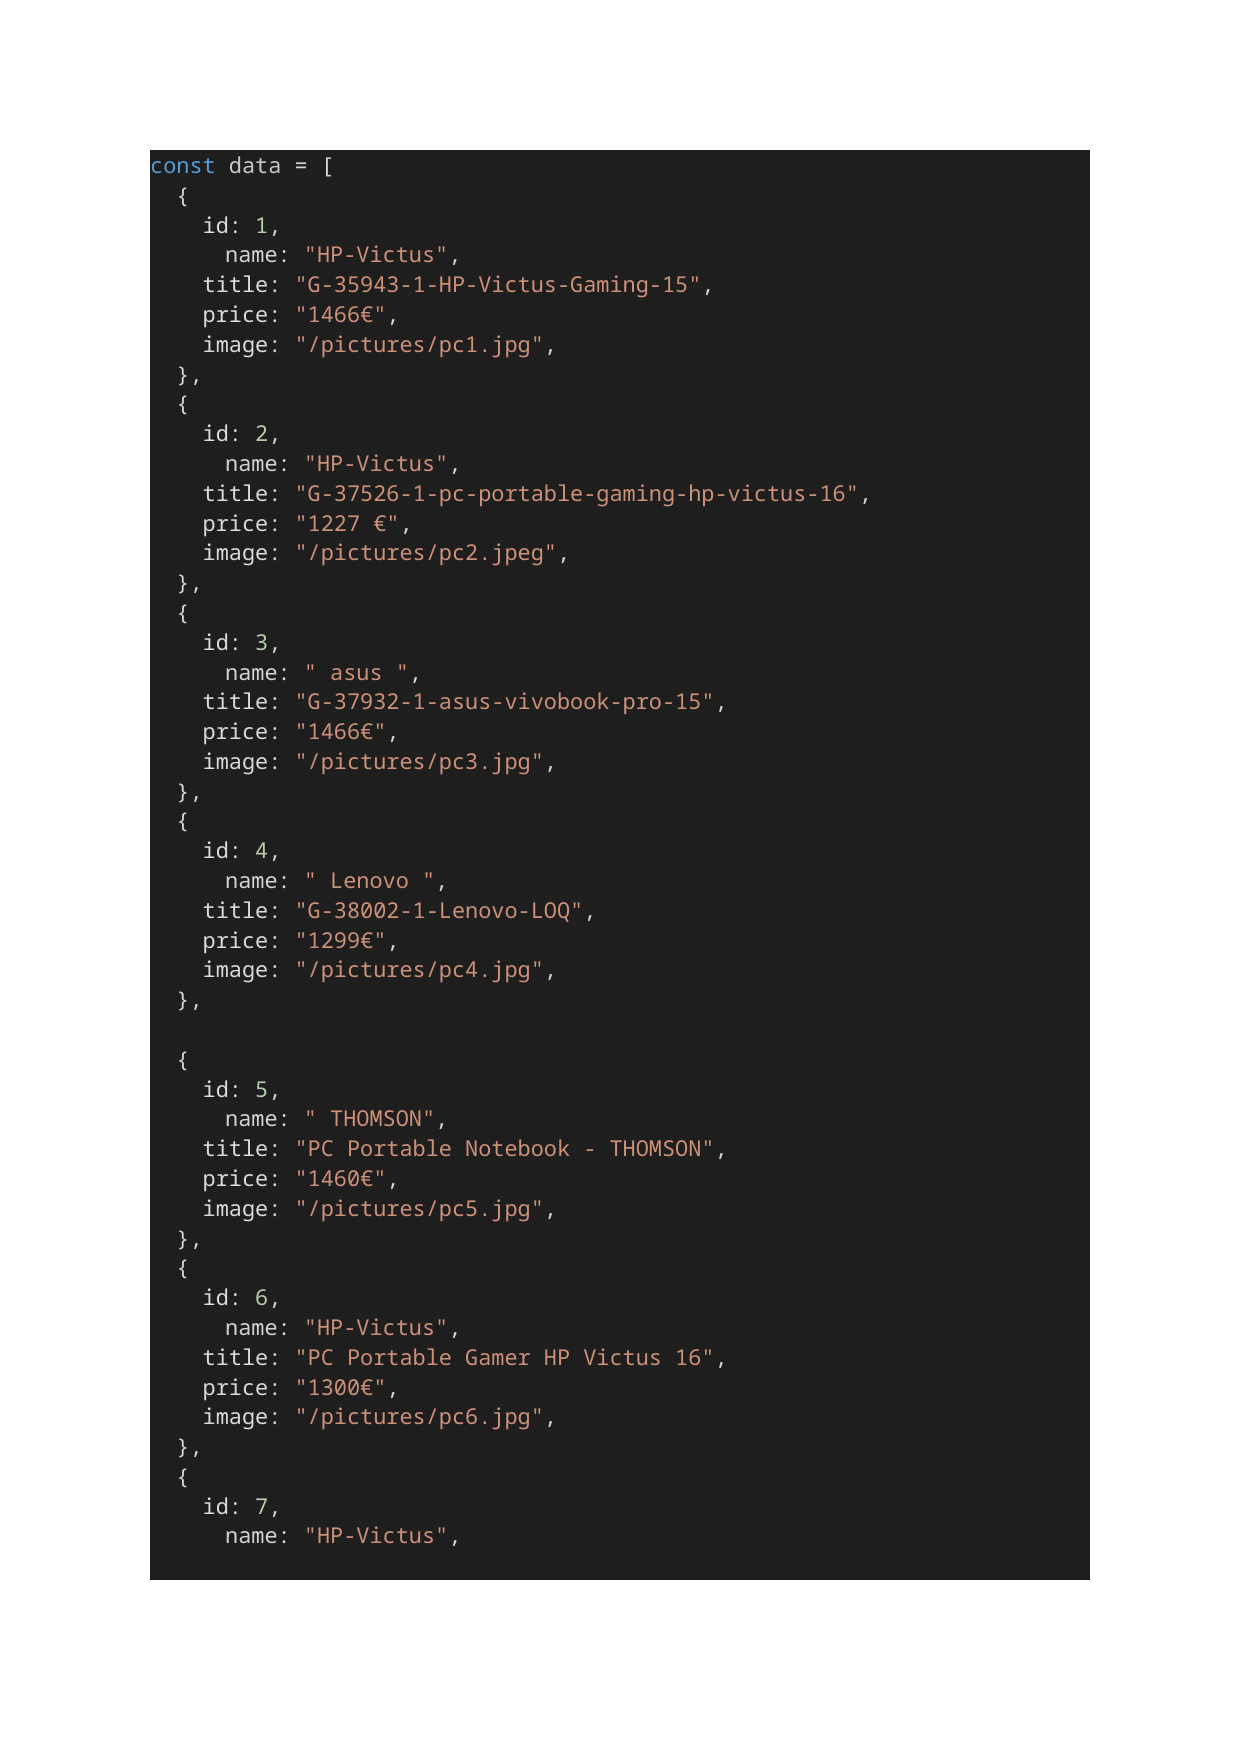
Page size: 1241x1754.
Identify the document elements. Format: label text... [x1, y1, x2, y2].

text image: "/pictures/pc2.jpeg", [150, 537, 1090, 567]
text id: 2, [150, 418, 1090, 448]
text price: "1466€", [150, 299, 1090, 329]
text price: "1300€", [150, 1371, 1090, 1401]
text name: "HP-Victus", [150, 239, 1090, 269]
text name: " asus ", [150, 656, 1090, 686]
text name: "HP-Victus", [150, 1312, 1090, 1342]
text title: "G-37526-1-pc-portable-gaming-hp-victus-16", [150, 478, 1090, 507]
text }, [150, 1222, 1090, 1252]
text }, [150, 984, 1090, 1014]
text image: "/pictures/pc3.jpg", [150, 746, 1090, 776]
text title: "G-38002-1-Lenovo-LOQ", [150, 895, 1090, 924]
text id: 3, [150, 627, 1090, 656]
text name: "HP-Victus", [150, 448, 1090, 478]
text title: "PC Portable Gamer HP Victus 16", [150, 1342, 1090, 1371]
text price: "1460€", [150, 1163, 1090, 1193]
text { [150, 805, 1090, 835]
text name: " Lenovo ", [150, 865, 1090, 895]
text }, [150, 1431, 1090, 1461]
text image: "/pictures/pc5.jpg", [150, 1193, 1090, 1222]
text price: "1227 €", [150, 507, 1090, 537]
text }, [150, 776, 1090, 805]
text title: "G-35943-1-HP-Victus-Gaming-15", [150, 269, 1090, 299]
text }, [150, 567, 1090, 597]
text id: 1, [150, 209, 1090, 239]
text { [150, 1252, 1090, 1282]
text image: "/pictures/pc6.jpg", [150, 1401, 1090, 1431]
text { [150, 180, 1090, 209]
text image: "/pictures/pc4.jpg", [150, 954, 1090, 984]
text id: 4, [150, 835, 1090, 865]
text id: 7, [150, 1491, 1090, 1520]
text { [150, 1044, 1090, 1073]
text title: "PC Portable Notebook - THOMSON", [150, 1133, 1090, 1163]
text name: "HP-Victus", [150, 1520, 1090, 1550]
text price: "1299€", [150, 924, 1090, 954]
text image: "/pictures/pc1.jpg", [150, 329, 1090, 358]
text const data = [ [150, 150, 1090, 180]
text { [150, 597, 1090, 627]
text price: "1466€", [150, 716, 1090, 746]
text id: 6, [150, 1282, 1090, 1312]
text id: 5, [150, 1073, 1090, 1103]
text { [150, 388, 1090, 418]
text name: " THOMSON", [150, 1103, 1090, 1133]
text }, [150, 358, 1090, 388]
text { [150, 1461, 1090, 1491]
text title: "G-37932-1-asus-vivobook-pro-15", [150, 686, 1090, 716]
